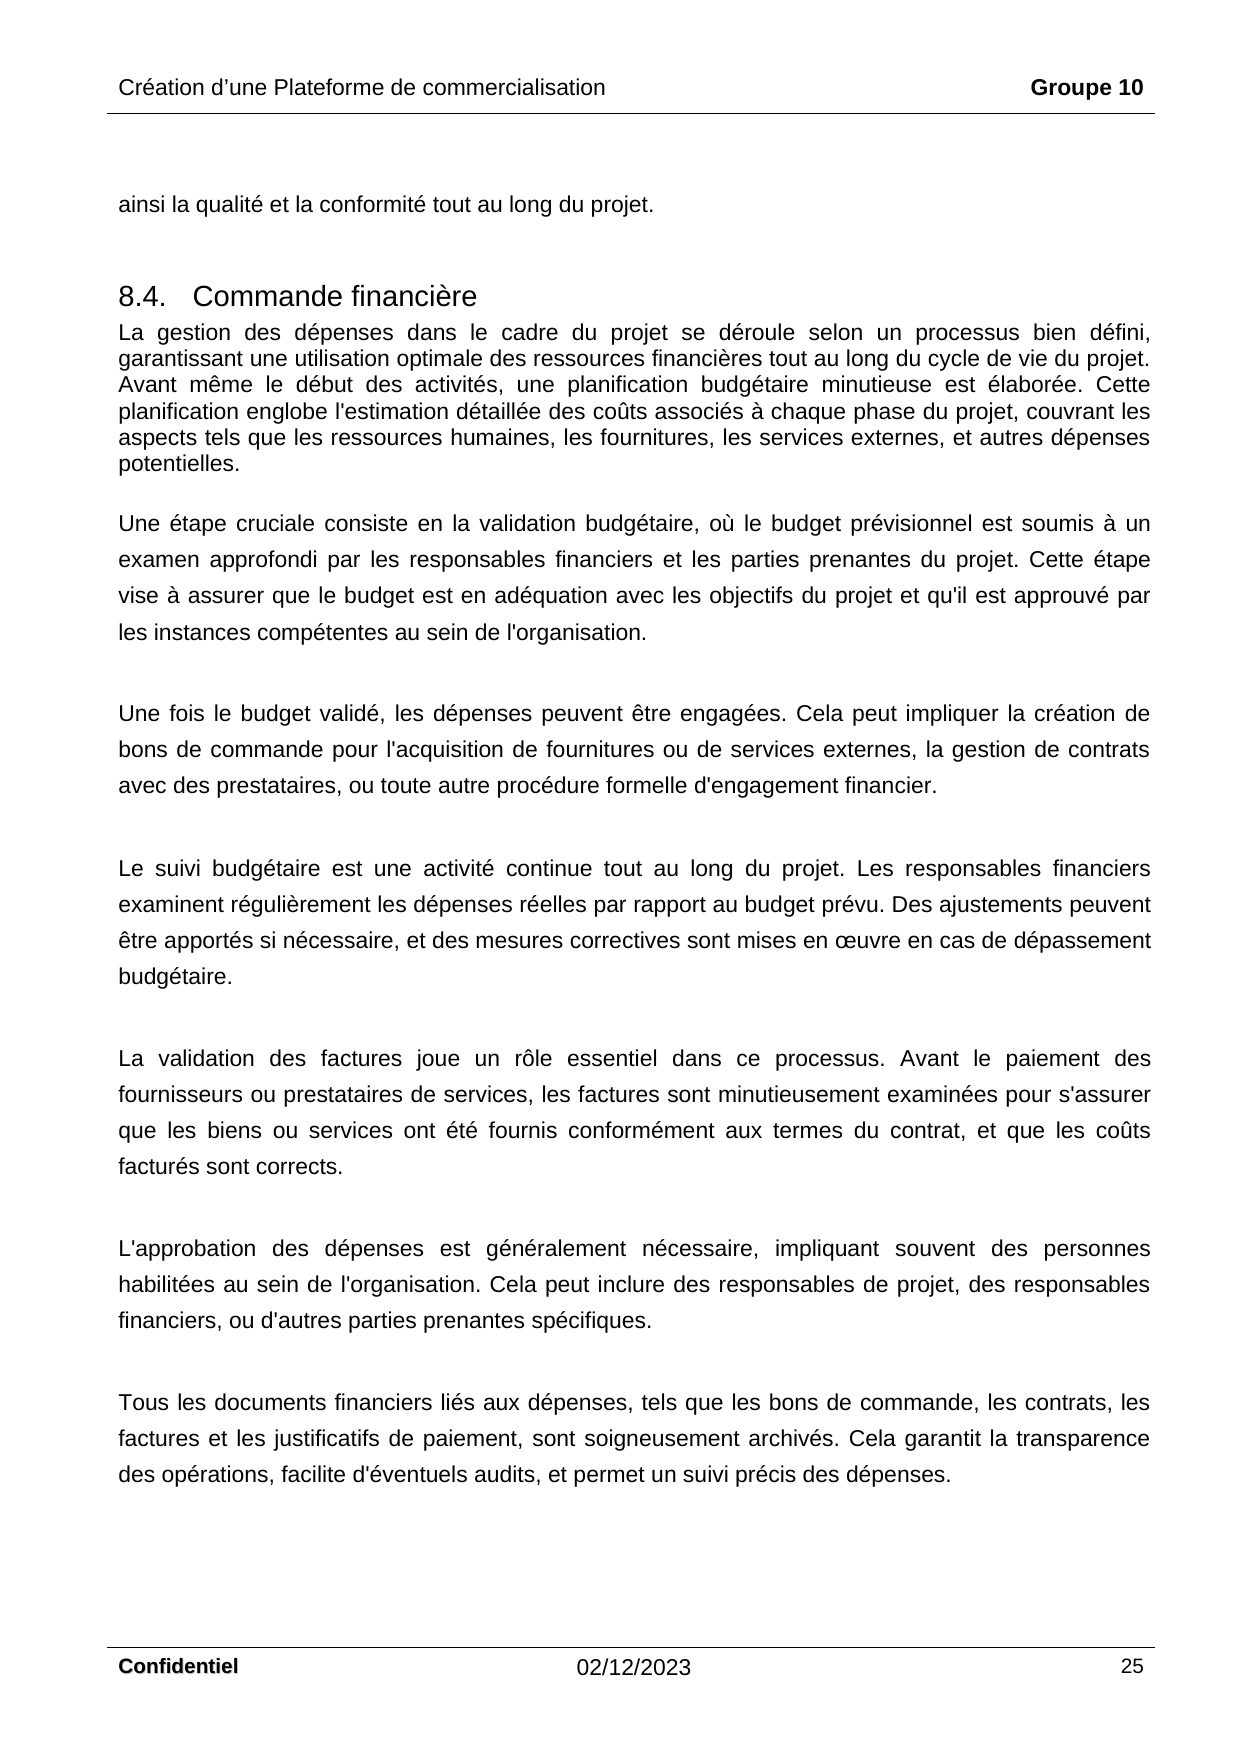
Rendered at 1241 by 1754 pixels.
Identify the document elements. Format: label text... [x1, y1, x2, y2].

text La gestion des dépenses dans le cadre du projet se déroule selon un processus bien défini, garantissant une utilisation optimale des ressources financières tout au long du cycle de vie du projet. Avant même le début des activités, une planification budgétaire minutieuse est élaborée. Cette planification englobe l'estimation détaillée des coûts associés à chaque phase du projet, couvrant les aspects tels que les ressources humaines, les fournitures, les services externes, et autres dépenses potentielles. [118, 319, 1152, 477]
subtitle Commande financière [118, 279, 1152, 312]
text ainsi la qualité et la conformité tout au long du projet. [118, 191, 1152, 218]
text Une fois le budget validé, les dépenses peuvent être engagées. Cela peut impliquer la création de bons de commande pour l'acquisition de fournitures ou de services externes, la gestion de contrats avec des prestataires, ou toute autre procédure formelle d'engagement financier. [118, 700, 1152, 799]
text Tous les documents financiers liés aux dépenses, tels que les bons de commande, les contrats, les factures et les justificatifs de paiement, sont soigneusement archivés. Cela garantit la transparence des opérations, facilite d'éventuels audits, et permet un suivi précis des dépenses. [118, 1389, 1152, 1487]
text Le suivi budgétaire est une activité continue tout au long du projet. Les responsables financiers examinent régulièrement les dépenses réelles par rapport au budget prévu. Des ajustements peuvent être apportés si nécessaire, et des mesures correctives sont mises en œuvre en cas de dépassement budgétaire. [118, 854, 1152, 989]
text La validation des factures joue un rôle essentiel dans ce processus. Avant le paiement des fournisseurs ou prestataires de services, les factures sont minutieusement examinées pour s'assurer que les biens ou services ont été fournis conformément aux termes du contrat, et que les coûts facturés sont corrects. [118, 1044, 1152, 1179]
text Une étape cruciale consiste en la validation budgétaire, où le budget prévisionnel est soumis à un examen approfondi par les responsables financiers et les parties prenantes du projet. Cette étape vise à assurer que le budget est en adéquation avec les objectifs du projet et qu'il est approuvé par les instances compétentes au sein de l'organisation. [118, 510, 1152, 645]
text L'approbation des dépenses est généralement nécessaire, impliquant souvent des personnes habilitées au sein de l'organisation. Cela peut inclure des responsables de projet, des responsables financiers, ou d'autres parties prenantes spécifiques. [118, 1235, 1152, 1333]
